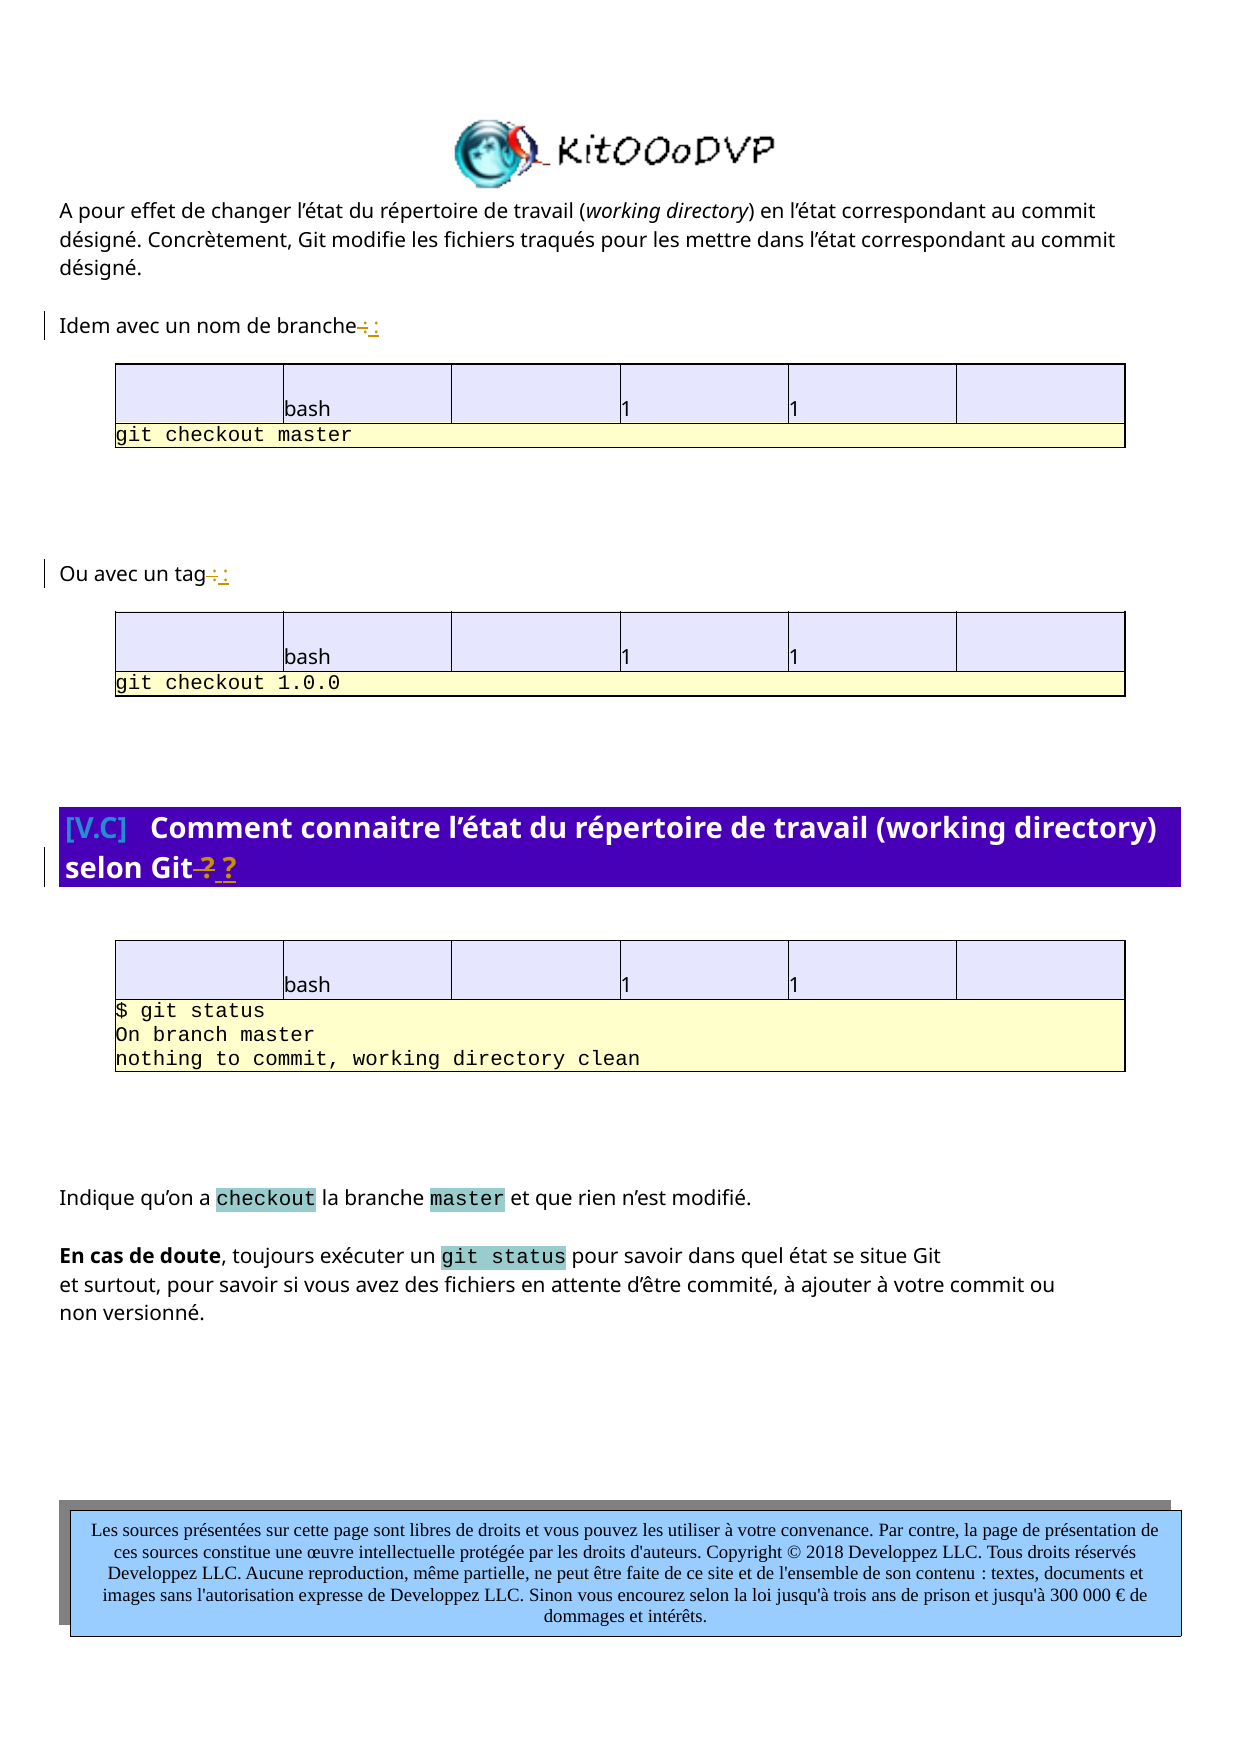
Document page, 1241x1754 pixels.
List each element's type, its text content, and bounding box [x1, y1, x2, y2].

table_header [116, 941, 283, 999]
table_header bash [284, 613, 451, 671]
table_header [452, 941, 620, 999]
table_header 1 [789, 613, 956, 671]
table_header [452, 365, 620, 422]
table_header 1 [621, 613, 788, 671]
table_header 1 [789, 941, 956, 999]
table_header 1 [621, 365, 788, 422]
table_header [957, 365, 1124, 422]
table_header [452, 613, 620, 671]
table_header 1 [621, 941, 788, 999]
text Indique qu’on a checkout la branche master et que rien n’est modifié. [59, 1183, 1181, 1212]
table_header 1 [789, 365, 956, 422]
text A pour effet de changer l’état du répertoire de travail (working directory) en l’état correspondant au commit désigné. Concrètement, Git modifie les fichiers traqués pour les mettre dans l’état correspondant au commit désigné. [59, 196, 1181, 282]
table_header [957, 941, 1124, 999]
table_header [116, 613, 283, 671]
table_header [957, 613, 1124, 671]
table_header [116, 365, 283, 422]
text Ou avec un tag : [59, 559, 1181, 588]
text En cas de doute, toujours exécuter un git status pour savoir dans quel état se situe Git et surtout, pour savoir si vous avez des fichiers en attente d’être commité, à ajouter à votre commit ou non versionné. [59, 1241, 1181, 1327]
text Idem avec un nom de branche : [59, 311, 1181, 340]
table_header bash [284, 941, 451, 999]
table_header bash [284, 365, 451, 422]
picture [453, 118, 781, 191]
subtitle Comment connaitre l’état du répertoire de travail (working directory) selon Git ? [59, 807, 1181, 887]
